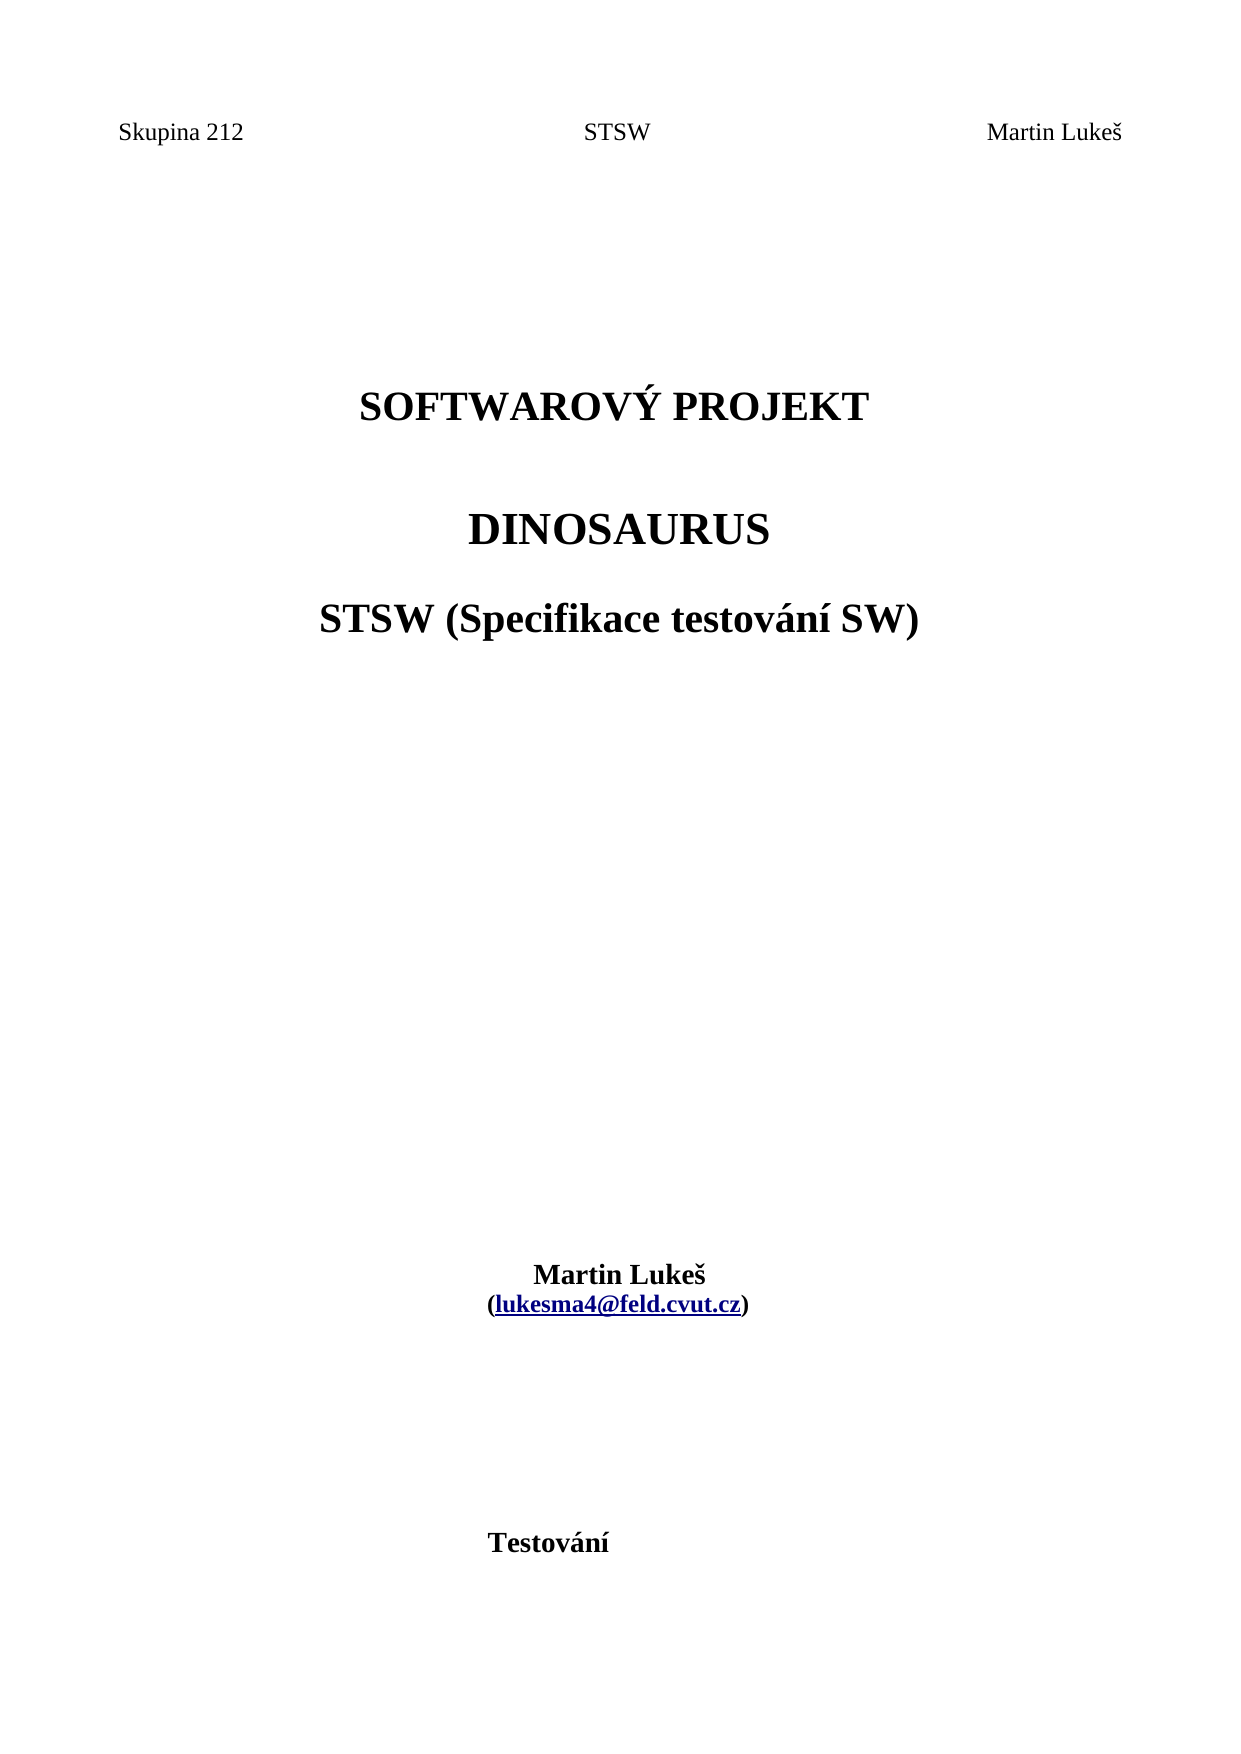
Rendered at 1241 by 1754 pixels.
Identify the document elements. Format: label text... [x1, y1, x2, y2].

text DINOSAURUS [117, 503, 1122, 554]
text SOFTWAROVÝ PROJEKT [117, 383, 1122, 430]
text Testování [118, 1526, 1122, 1558]
text (lukesma4@feld.cvut.cz) [118, 1291, 1122, 1318]
text STSW (Specifikace testování SW) [117, 596, 1122, 642]
text Martin Lukeš [117, 1258, 1122, 1291]
